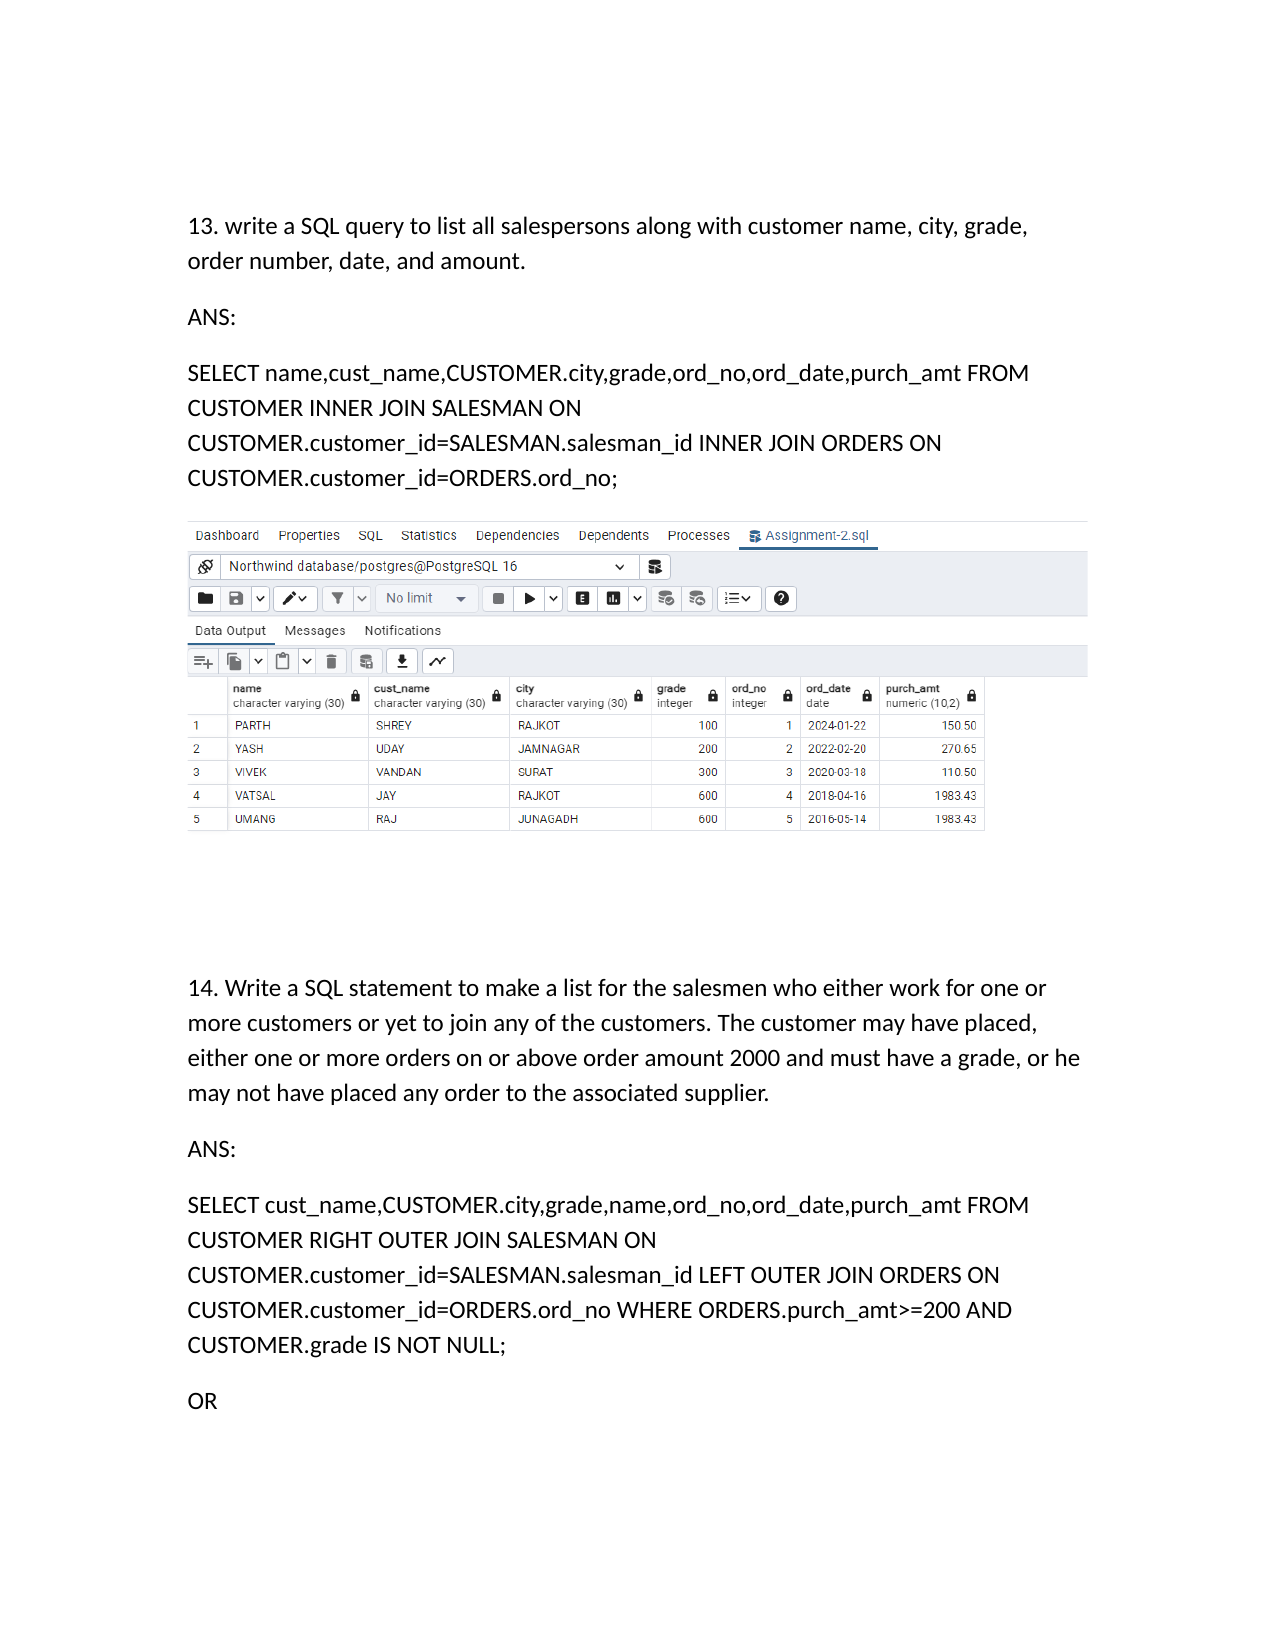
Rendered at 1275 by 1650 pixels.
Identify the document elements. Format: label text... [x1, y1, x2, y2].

text SELECT name,cust_name,CUSTOMER.city,grade,ord_no,ord_date,purch_amt FROM CUSTOMER INNER JOIN SALESMAN ON CUSTOMER.customer_id=SALESMAN.salesman_id INNER JOIN ORDERS ON CUSTOMER.customer_id=ORDERS.ord_no; [187, 357, 1087, 492]
text 14. Write a SQL statement to make a list for the salesmen who either work for one or more customers or yet to join any of the customers. The customer may have placed, either one or more orders on or above order amount 2000 and must have a grade, or he may not have placed any order to the associated supplier. [187, 943, 1087, 1108]
text ANS: [187, 301, 1087, 331]
text 13. write a SQL query to list all salespersons along with customer name, city, grade, order number, date, and amount. [187, 210, 1087, 276]
text OR [187, 1385, 1087, 1416]
text SELECT cust_name,CUSTOMER.city,grade,name,ord_no,ord_date,purch_amt FROM CUSTOMER RIGHT OUTER JOIN SALESMAN ON CUSTOMER.customer_id=SALESMAN.salesman_id LEFT OUTER JOIN ORDERS ON CUSTOMER.customer_id=ORDERS.ord_no WHERE ORDERS.purch_amt>=200 AND CUSTOMER.grade IS NOT NULL; [187, 1189, 1087, 1360]
picture [187, 517, 1088, 943]
text ANS: [187, 1133, 1087, 1164]
